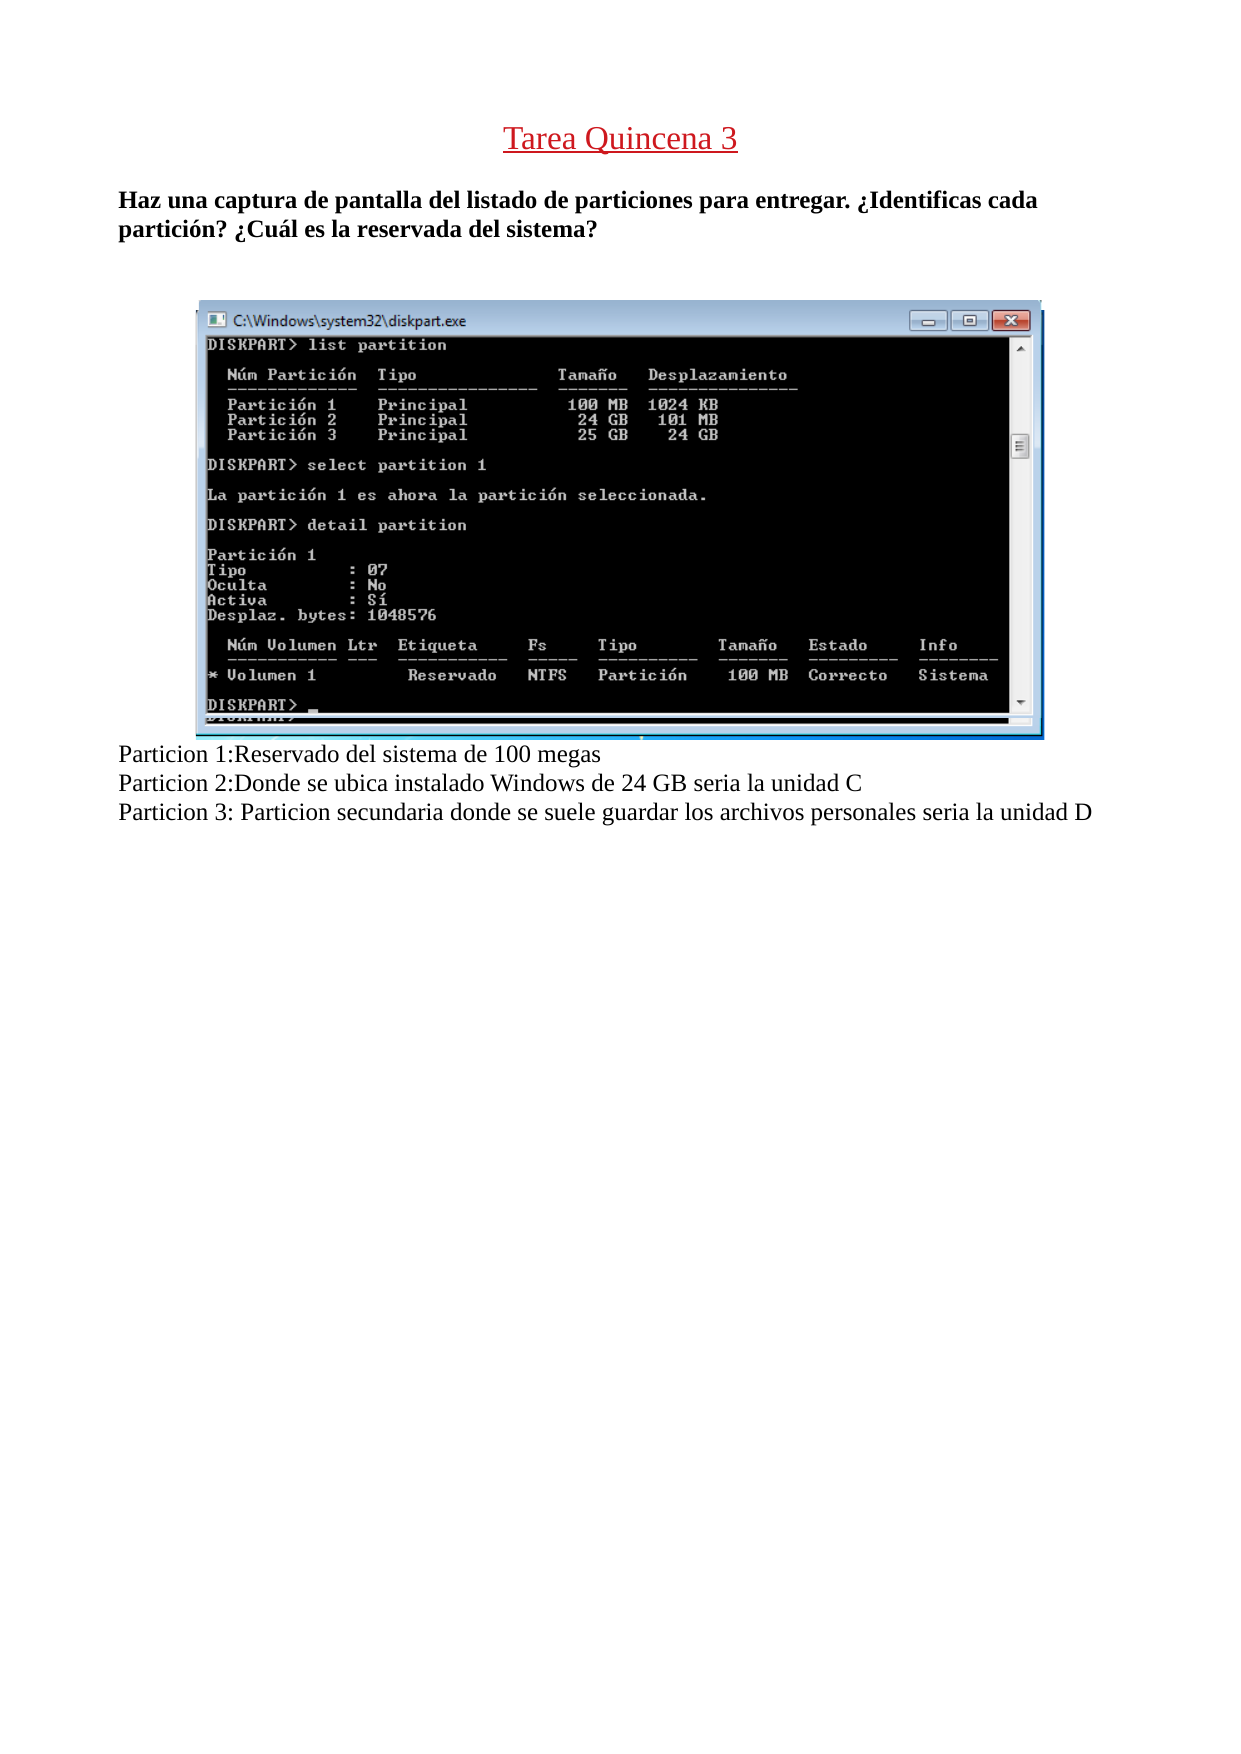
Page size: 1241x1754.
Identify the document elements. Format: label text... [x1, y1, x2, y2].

text Haz una captura de pantalla del listado de particiones para entregar. ¿Identificas cada partición? ¿Cuál es la reservada del sistema? [118, 185, 1122, 243]
text Particion 1:Reservado del sistema de 100 megas [118, 300, 1122, 768]
text Tarea Quincena 3 [118, 118, 1122, 156]
text Particion 3: Particion secundaria donde se suele guardar los archivos personales seria la unidad D [118, 797, 1122, 826]
picture [195, 300, 1045, 740]
text Particion 2:Donde se ubica instalado Windows de 24 GB seria la unidad C [118, 768, 1122, 797]
